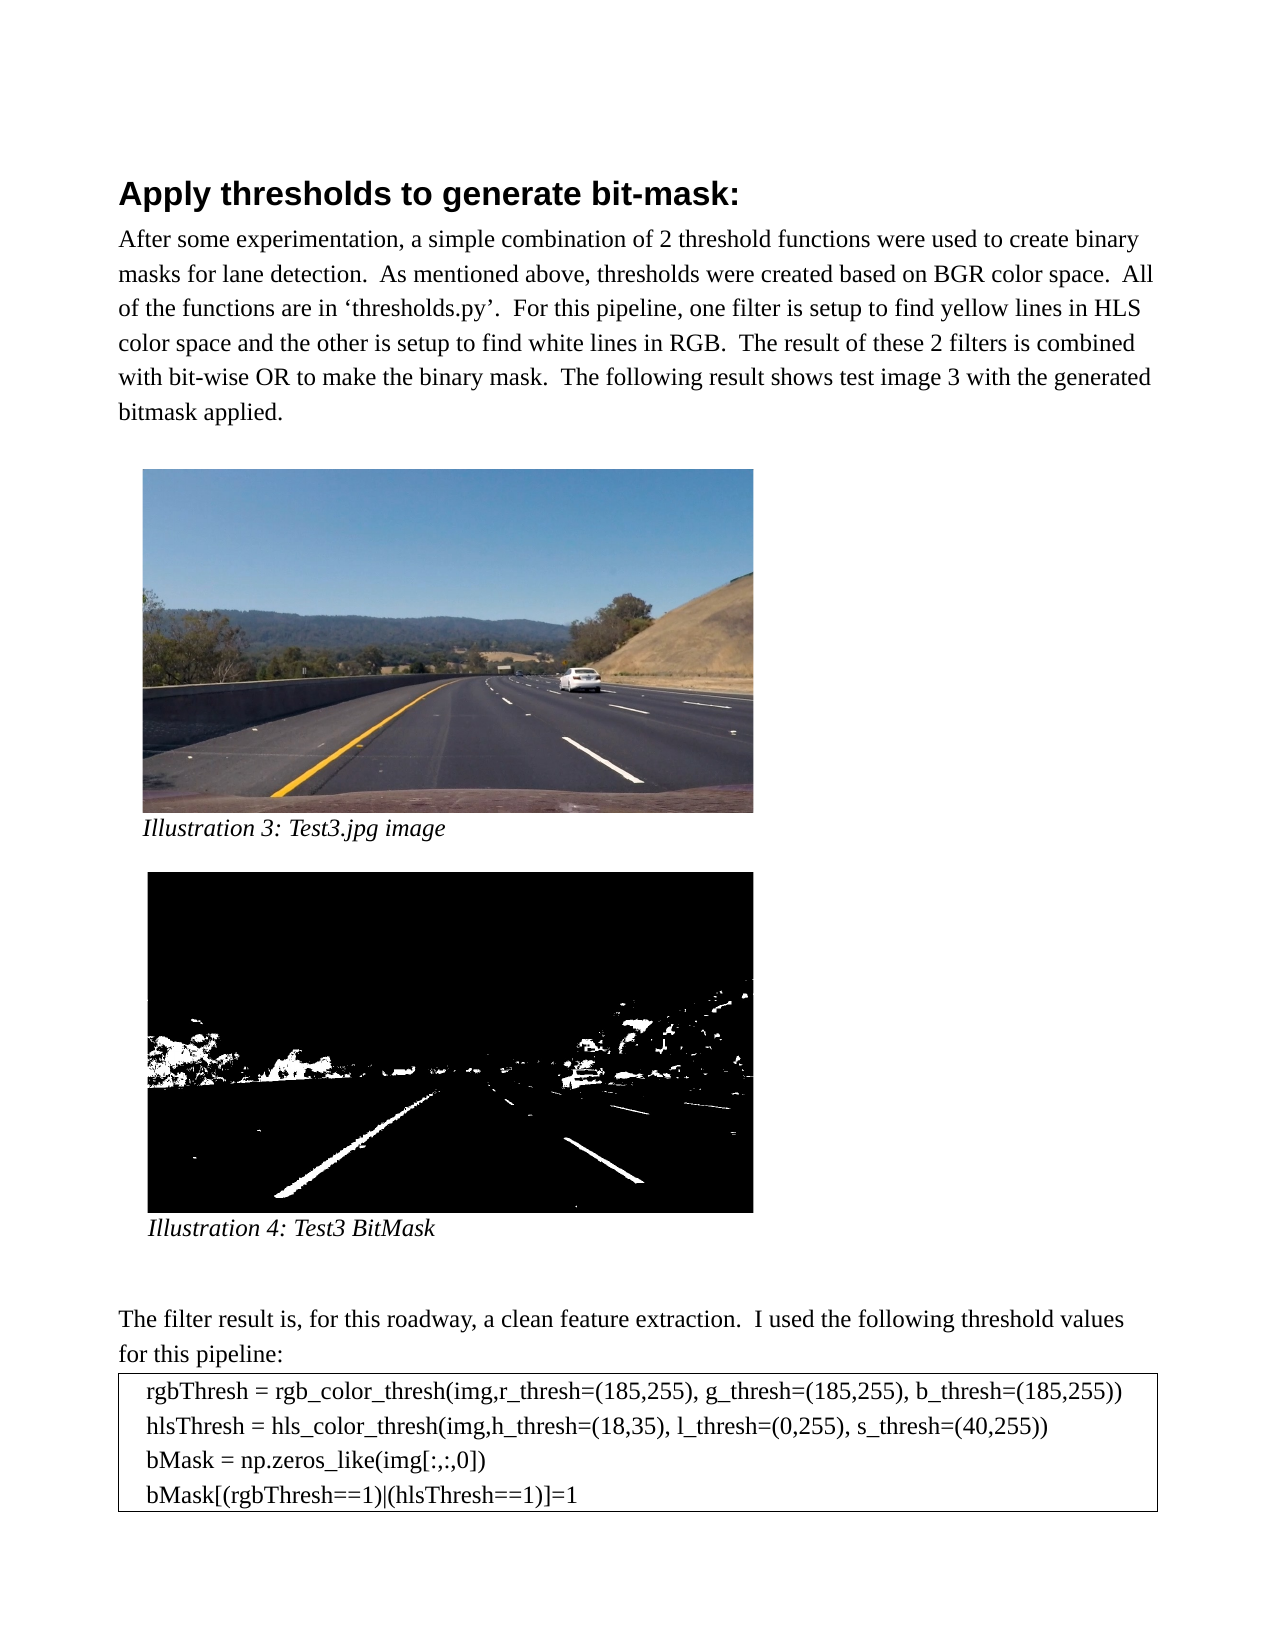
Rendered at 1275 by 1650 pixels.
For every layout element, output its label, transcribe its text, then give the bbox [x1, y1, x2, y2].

text hlsThresh = hls_color_thresh(img,h_thresh=(18,35), l_thresh=(0,255), s_thresh=(40,255)) [119, 1408, 1157, 1439]
text Illustration 3: Test3.jpg image [142, 813, 753, 842]
text bMask = np.zeros_like(img[:,:,0]) [119, 1442, 1157, 1474]
picture [147, 872, 754, 1213]
text The filter result is, for this roadway, a clean feature extraction. I used the following threshold values for this pipeline: [118, 1304, 1157, 1367]
text rgbThresh = rgb_color_thresh(img,r_thresh=(185,255), g_thresh=(185,255), b_thresh=(185,255)) [119, 1374, 1157, 1405]
subtitle Apply thresholds to generate bit-mask: [118, 173, 1157, 212]
text Illustration 4: Test3 BitMask [148, 1213, 753, 1242]
text After some experimentation, a simple combination of 2 threshold functions were used to create binary masks for lane detection. As mentioned above, thresholds were created based on BGR color space. All of the functions are in ‘thresholds.py’. For this pipeline, one filter is setup to find yellow lines in HLS color space and the other is setup to find white lines in RGB. The result of these 2 filters is combined with bit-wise OR to make the binary mask. The following result shows test image 3 with the generated bitmask applied. [118, 224, 1157, 426]
picture [142, 469, 754, 813]
text bMask[(rgbThresh==1)|(hlsThresh==1)]=1 [119, 1477, 1157, 1511]
